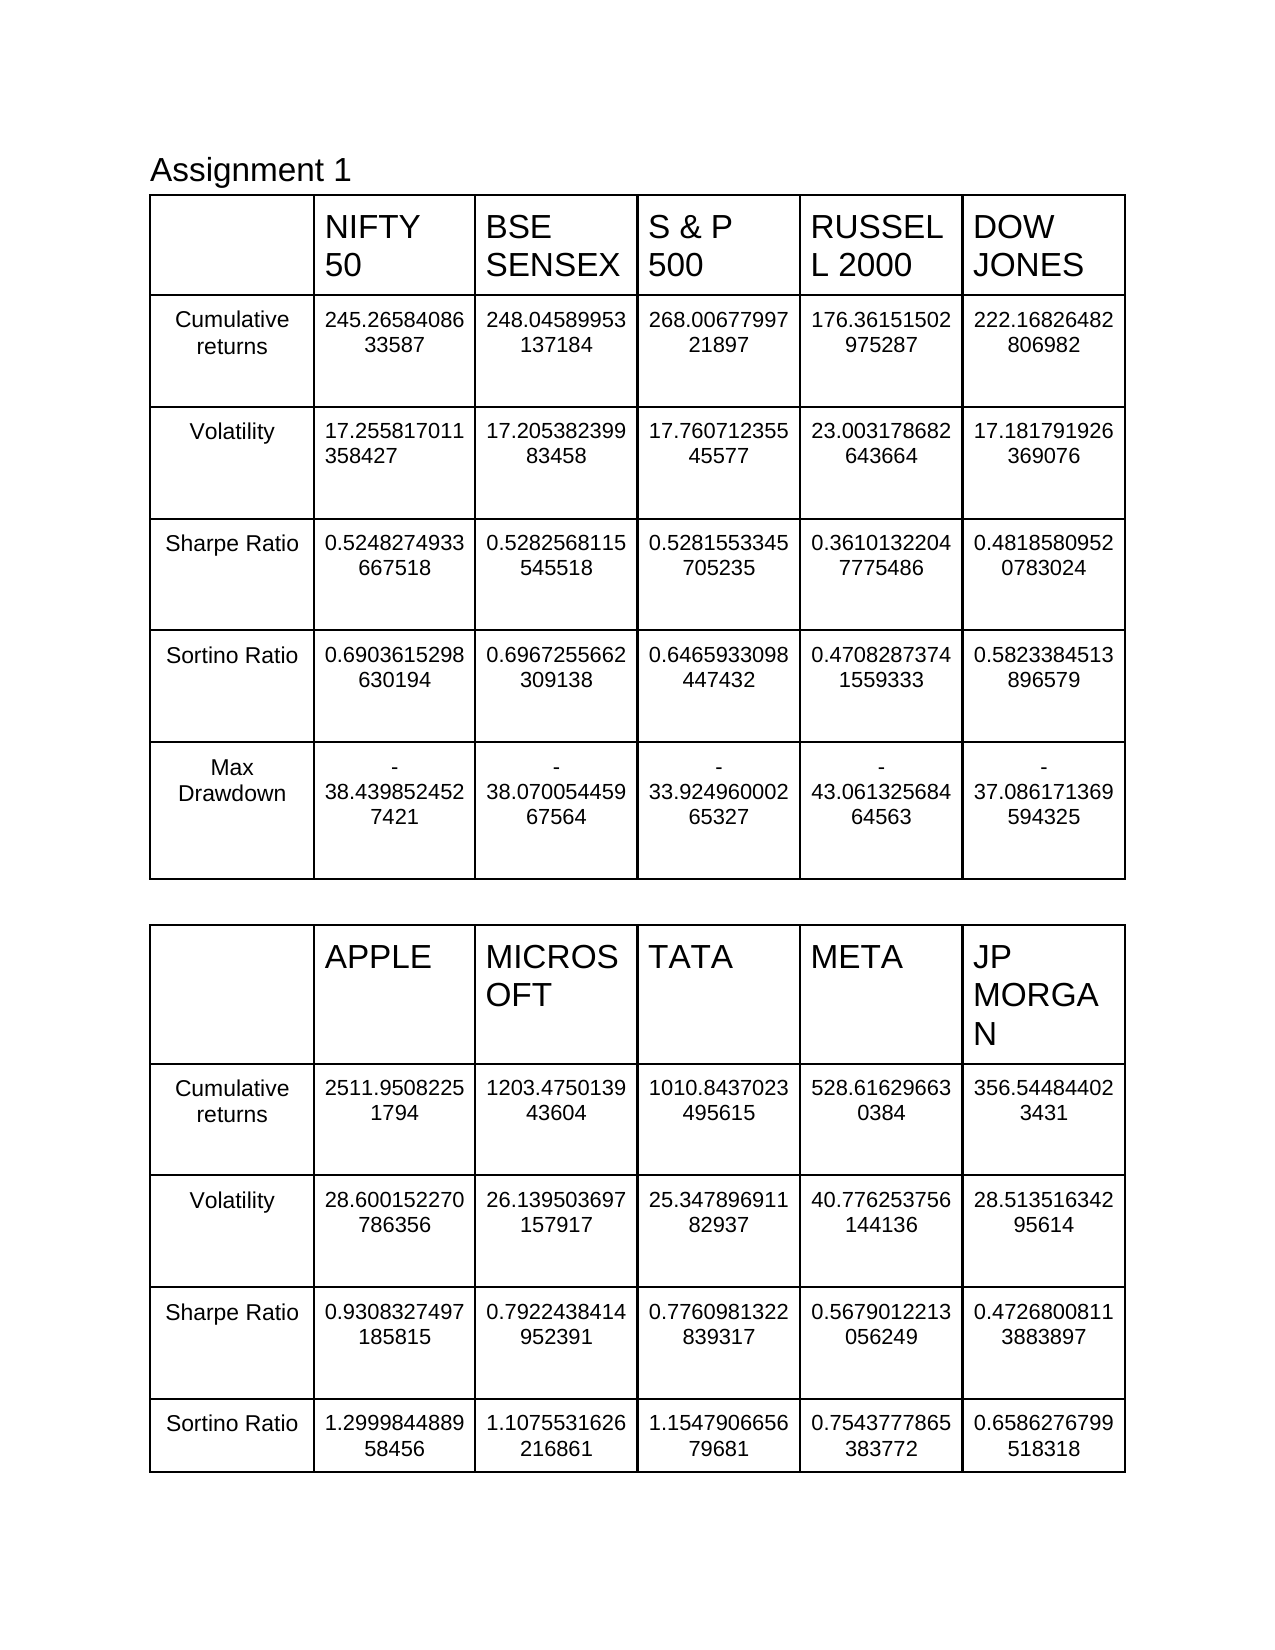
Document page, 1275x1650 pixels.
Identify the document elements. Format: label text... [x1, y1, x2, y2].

table_cell 0.7760981322839317 [639, 1288, 799, 1398]
table_cell 17.255817011358427 [315, 408, 474, 517]
table_cell 176.36151502975287 [801, 296, 961, 406]
table_cell 0.9308327497185815 [315, 1288, 474, 1398]
table_header META [801, 926, 961, 1062]
table_cell Sharpe Ratio [151, 520, 313, 629]
table_cell 245.2658408633587 [315, 296, 474, 406]
table_cell -33.92496000265327 [639, 743, 799, 878]
table_cell 528.616296630384 [801, 1065, 961, 1174]
table_cell 40.776253756144136 [801, 1176, 961, 1286]
table_cell 0.6967255662309138 [476, 631, 636, 741]
table_cell 1.1075531626216861 [476, 1400, 636, 1471]
table_cell 356.544844023431 [964, 1065, 1124, 1174]
table_cell 222.16826482806982 [964, 296, 1124, 406]
table_cell 23.003178682643664 [801, 408, 961, 517]
table_cell Volatility [151, 408, 313, 517]
table_cell -38.07005445967564 [476, 743, 636, 878]
table_header S & P 500 [639, 196, 799, 294]
table_cell 0.47268008113883897 [964, 1288, 1124, 1398]
table_cell -37.086171369594325 [964, 743, 1124, 878]
table_cell 0.5679012213056249 [801, 1288, 961, 1398]
table_cell 0.5823384513896579 [964, 631, 1124, 741]
text Assignment 1 [150, 150, 1125, 188]
table_cell 0.5281553345705235 [639, 520, 799, 629]
table_cell 28.600152270786356 [315, 1176, 474, 1286]
table_cell 17.76071235545577 [639, 408, 799, 517]
table_cell -43.06132568464563 [801, 743, 961, 878]
table_cell Cumulative returns [151, 1065, 313, 1174]
table_cell 0.6903615298630194 [315, 631, 474, 741]
table_cell 0.47082873741559333 [801, 631, 961, 741]
table_cell 1.299984488958456 [315, 1400, 474, 1471]
table_cell 0.48185809520783024 [964, 520, 1124, 629]
table_header DOW JONES [964, 196, 1124, 294]
table_cell 17.181791926369076 [964, 408, 1124, 517]
table_cell Sortino Ratio [151, 1400, 313, 1471]
table_cell Sortino Ratio [151, 631, 313, 741]
table_cell 268.0067799721897 [639, 296, 799, 406]
table_cell 0.6586276799518318 [964, 1400, 1124, 1471]
table_cell Cumulative returns [151, 296, 313, 406]
table_cell 0.5282568115545518 [476, 520, 636, 629]
table_cell 0.6465933098447432 [639, 631, 799, 741]
table_cell 0.7543777865383772 [801, 1400, 961, 1471]
table_cell 17.20538239983458 [476, 408, 636, 517]
table_cell 0.36101322047775486 [801, 520, 961, 629]
table_cell 2511.95082251794 [315, 1065, 474, 1174]
table_header [151, 196, 313, 294]
table_header BSE SENSEX [476, 196, 636, 294]
table_header APPLE [315, 926, 474, 1062]
table_cell Sharpe Ratio [151, 1288, 313, 1398]
table_cell 1.154790665679681 [639, 1400, 799, 1471]
table_cell 26.139503697157917 [476, 1176, 636, 1286]
table_header JP MORGAN [964, 926, 1124, 1062]
table_header TATA [639, 926, 799, 1062]
table_cell 248.04589953137184 [476, 296, 636, 406]
table_cell 28.51351634295614 [964, 1176, 1124, 1286]
table_header [151, 926, 313, 1062]
table_cell 0.7922438414952391 [476, 1288, 636, 1398]
table_cell 0.5248274933667518 [315, 520, 474, 629]
table_header MICROSOFT [476, 926, 636, 1062]
table_cell 1010.8437023495615 [639, 1065, 799, 1174]
table_cell 1203.475013943604 [476, 1065, 636, 1174]
table_header RUSSELL 2000 [801, 196, 961, 294]
table_cell -38.4398524527421 [315, 743, 474, 878]
table_cell Max Drawdown [151, 743, 313, 878]
table_header NIFTY 50 [315, 196, 474, 294]
table_cell Volatility [151, 1176, 313, 1286]
table_cell 25.34789691182937 [639, 1176, 799, 1286]
